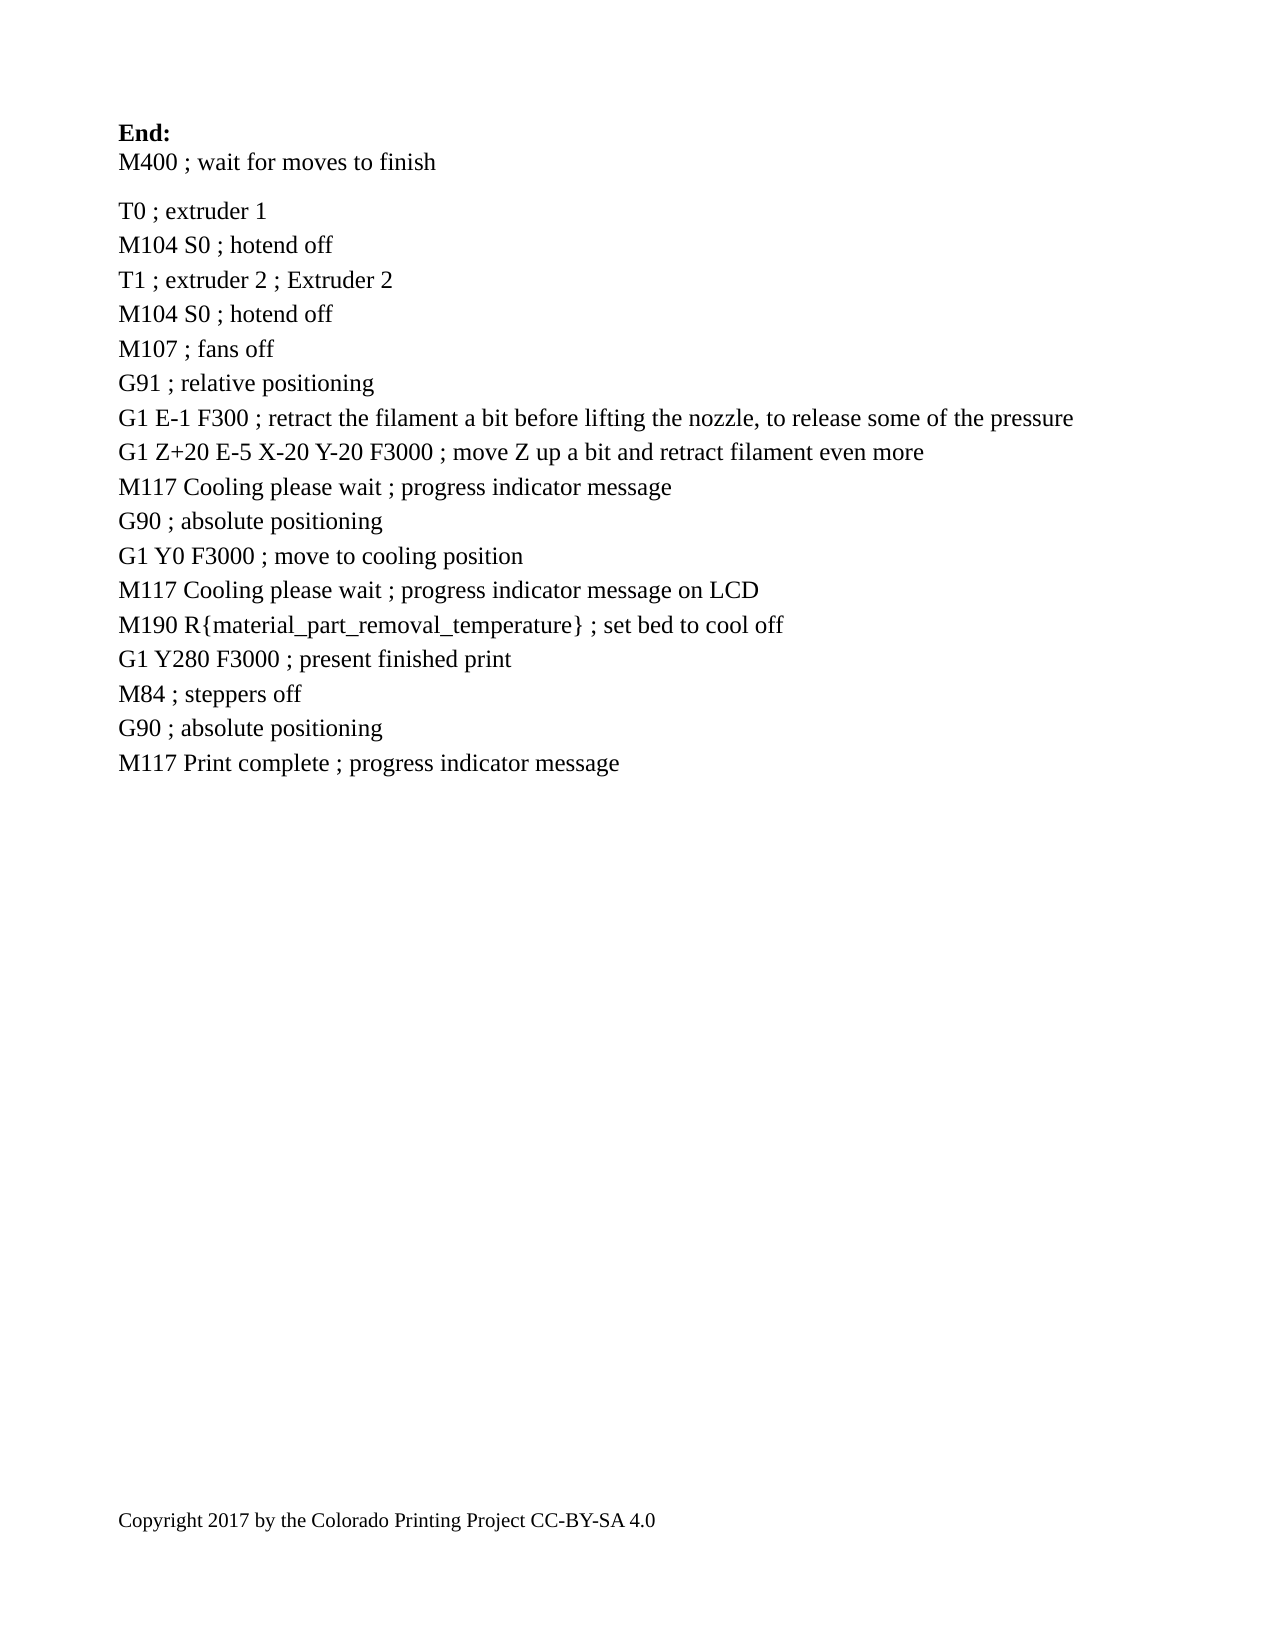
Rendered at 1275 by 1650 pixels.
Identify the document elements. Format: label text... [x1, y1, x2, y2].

text G1 Y0 F3000 ; move to cooling position [118, 541, 1157, 569]
text G90 ; absolute positioning [118, 506, 1157, 535]
text End: [118, 118, 1157, 147]
text G1 Z+20 E-5 X-20 Y-20 F3000 ; move Z up a bit and retract filament even more [118, 437, 1157, 466]
text M117 Cooling please wait ; progress indicator message [118, 472, 1157, 501]
text G1 E-1 F300 ; retract the filament a bit before lifting the nozzle, to release some of the pressure [118, 403, 1157, 432]
text M104 S0 ; hotend off [118, 299, 1157, 328]
text T0 ; extruder 1 [118, 196, 1157, 225]
text M117 Cooling please wait ; progress indicator message on LCD [118, 575, 1157, 604]
text T1 ; extruder 2 ; Extruder 2 [118, 265, 1157, 294]
text M400 ; wait for moves to finish [118, 147, 1157, 176]
text M104 S0 ; hotend off [118, 230, 1157, 259]
text M117 Print complete ; progress indicator message [118, 748, 1157, 776]
text M107 ; fans off [118, 334, 1157, 363]
text G1 Y280 F3000 ; present finished print [118, 644, 1157, 673]
text G90 ; absolute positioning [118, 713, 1157, 742]
text M190 R{material_part_removal_temperature} ; set bed to cool off [118, 610, 1157, 638]
text M84 ; steppers off [118, 679, 1157, 707]
text G91 ; relative positioning [118, 368, 1157, 397]
